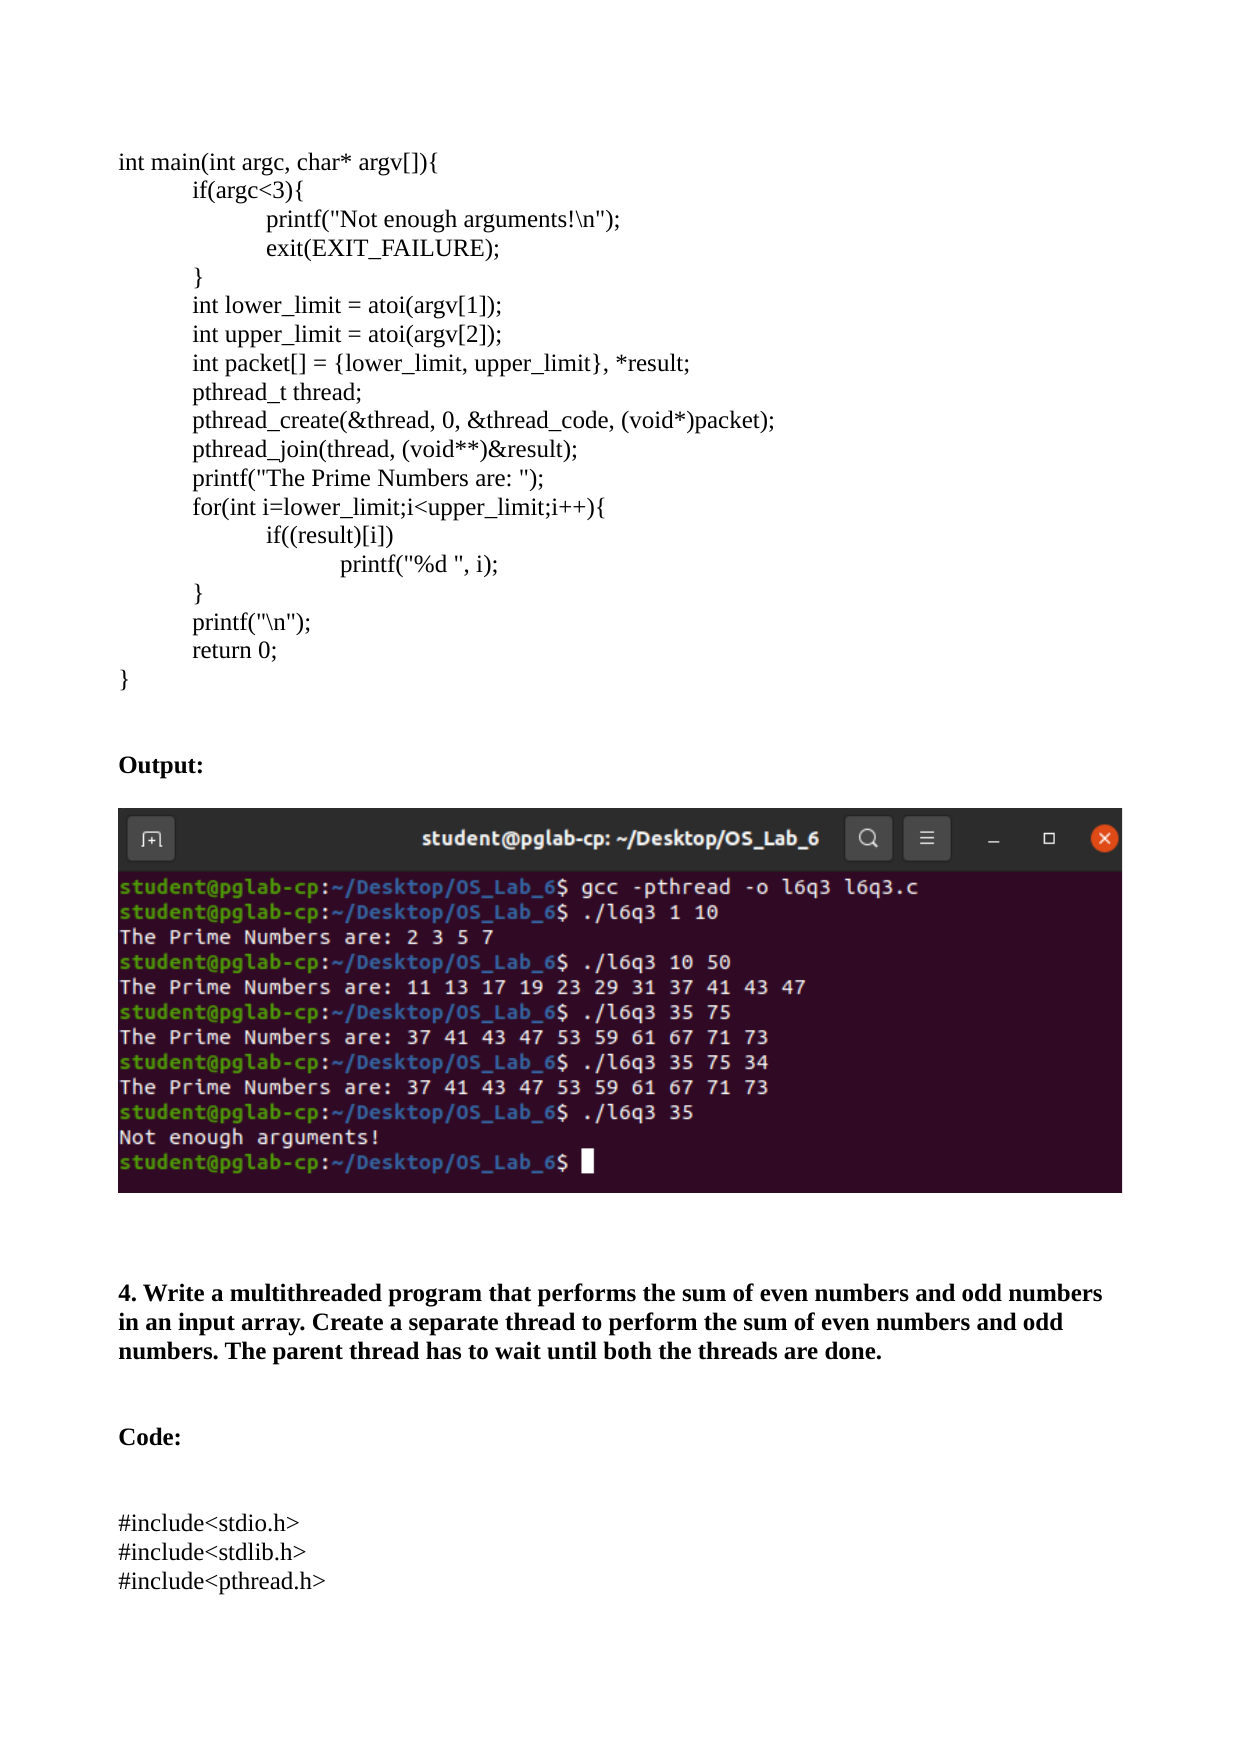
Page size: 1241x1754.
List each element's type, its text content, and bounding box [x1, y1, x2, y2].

text return 0; [118, 636, 1122, 664]
text if((result)[i]) [118, 521, 1122, 549]
text pthread_create(&thread, 0, &thread_code, (void*)packet); [118, 406, 1122, 434]
text } [118, 262, 1122, 291]
text pthread_t thread; [118, 377, 1122, 406]
picture [118, 808, 1123, 1193]
text } [118, 664, 1122, 693]
text #include<pthread.h> [118, 1566, 1122, 1595]
text } [118, 578, 1122, 607]
text for(int i=lower_limit;i<upper_limit;i++){ [118, 492, 1122, 521]
text pthread_join(thread, (void**)&result); [118, 434, 1122, 463]
text printf("Not enough arguments!\n"); [118, 204, 1122, 233]
text printf("The Prime Numbers are: "); [118, 463, 1122, 492]
text int main(int argc, char* argv[]){ [118, 147, 1122, 176]
text int packet[] = {lower_limit, upper_limit}, *result; [118, 348, 1122, 377]
text Output: [118, 751, 1122, 779]
text #include<stdio.h> [118, 1508, 1122, 1537]
text #include<stdlib.h> [118, 1537, 1122, 1566]
text int lower_limit = atoi(argv[1]); [118, 291, 1122, 319]
text Code: [118, 1422, 1122, 1451]
text printf("%d ", i); [118, 549, 1122, 578]
text 4. Write a multithreaded program that performs the sum of even numbers and odd numbers in an input array. Create a separate thread to perform the sum of even numbers and odd numbers. The parent thread has to wait until both the threads are done. [118, 1278, 1122, 1365]
text printf("\n"); [118, 607, 1122, 636]
text if(argc<3){ [118, 176, 1122, 204]
text exit(EXIT_FAILURE); [118, 233, 1122, 262]
text int upper_limit = atoi(argv[2]); [118, 319, 1122, 348]
